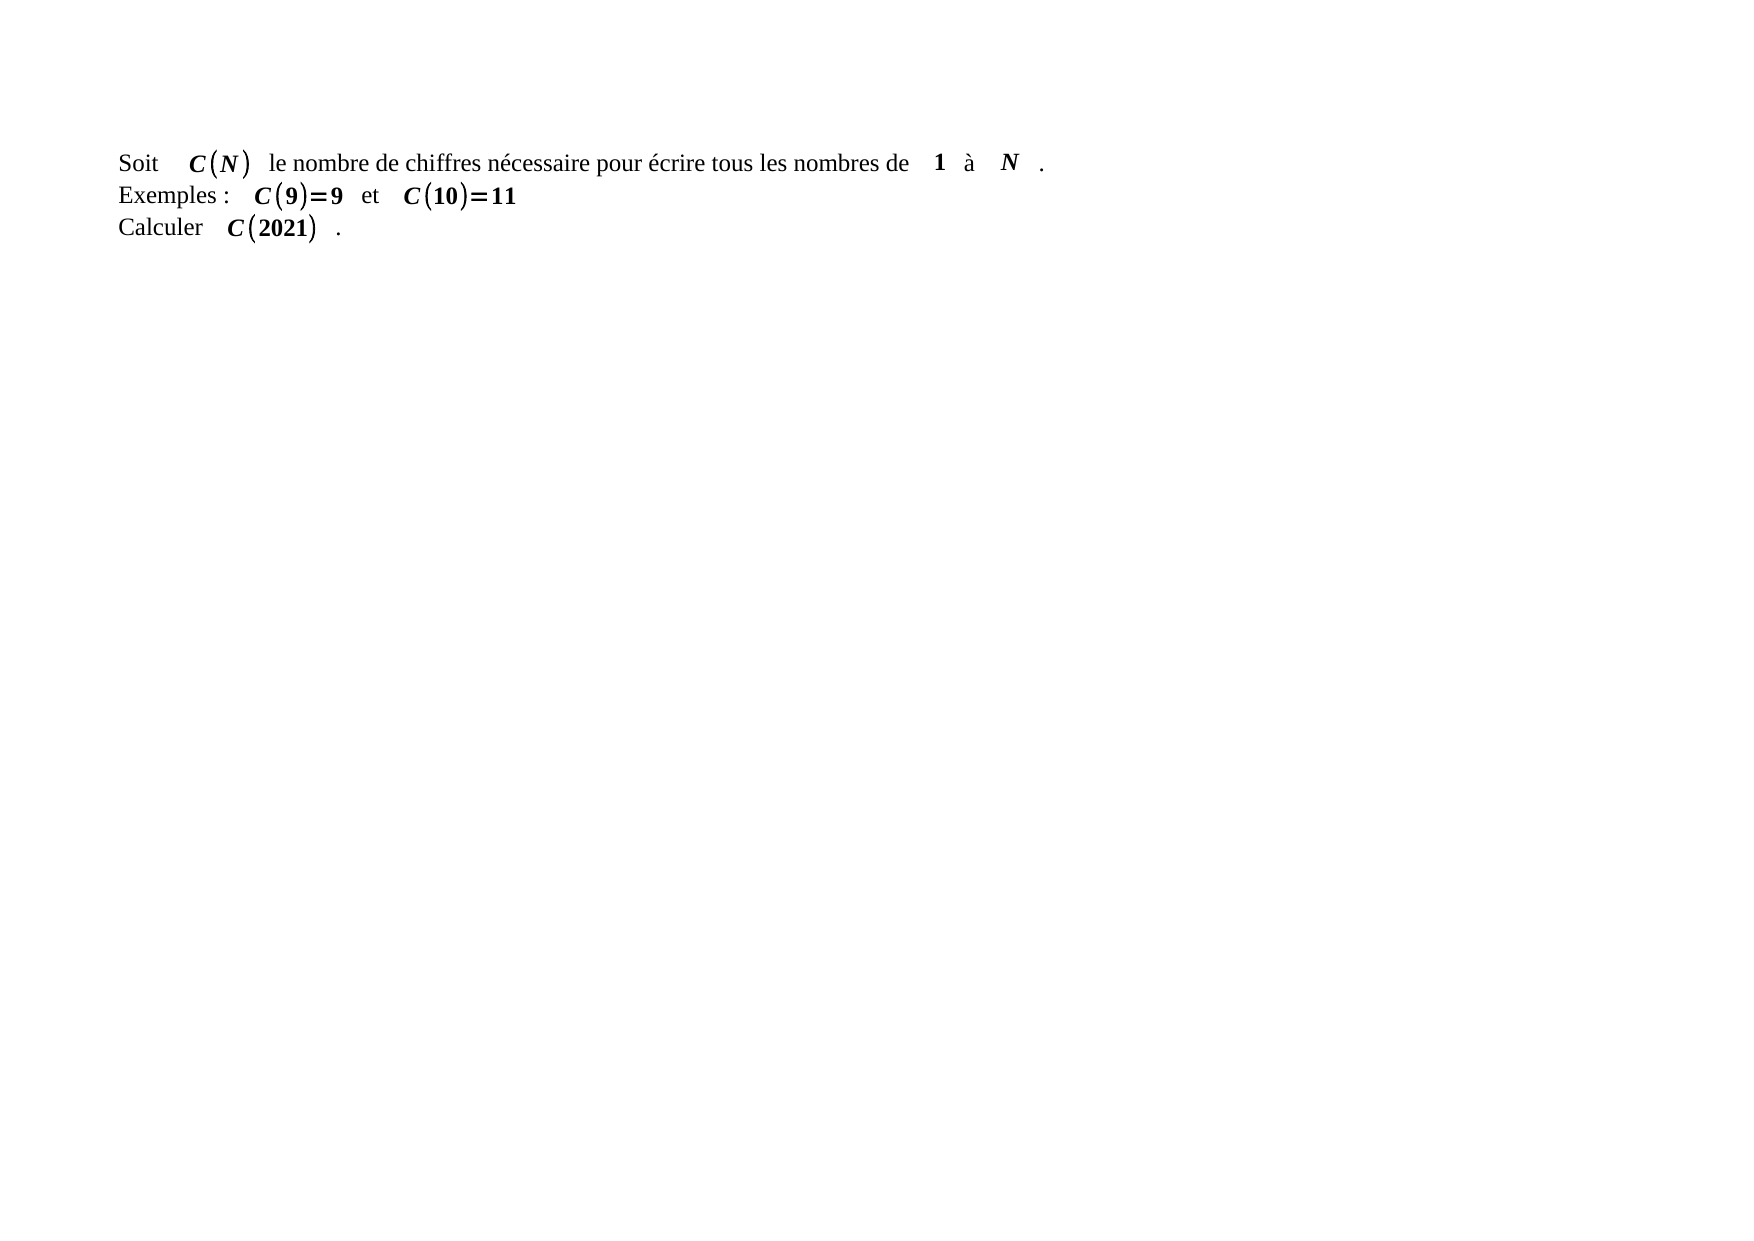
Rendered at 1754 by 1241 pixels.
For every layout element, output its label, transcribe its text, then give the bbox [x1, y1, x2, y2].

text Soit le nombre de chiffres nécessaire pour écrire tous les nombres de à . [118, 147, 1636, 179]
text Exemples : et [118, 179, 1636, 211]
text Calculer . [118, 211, 1636, 243]
